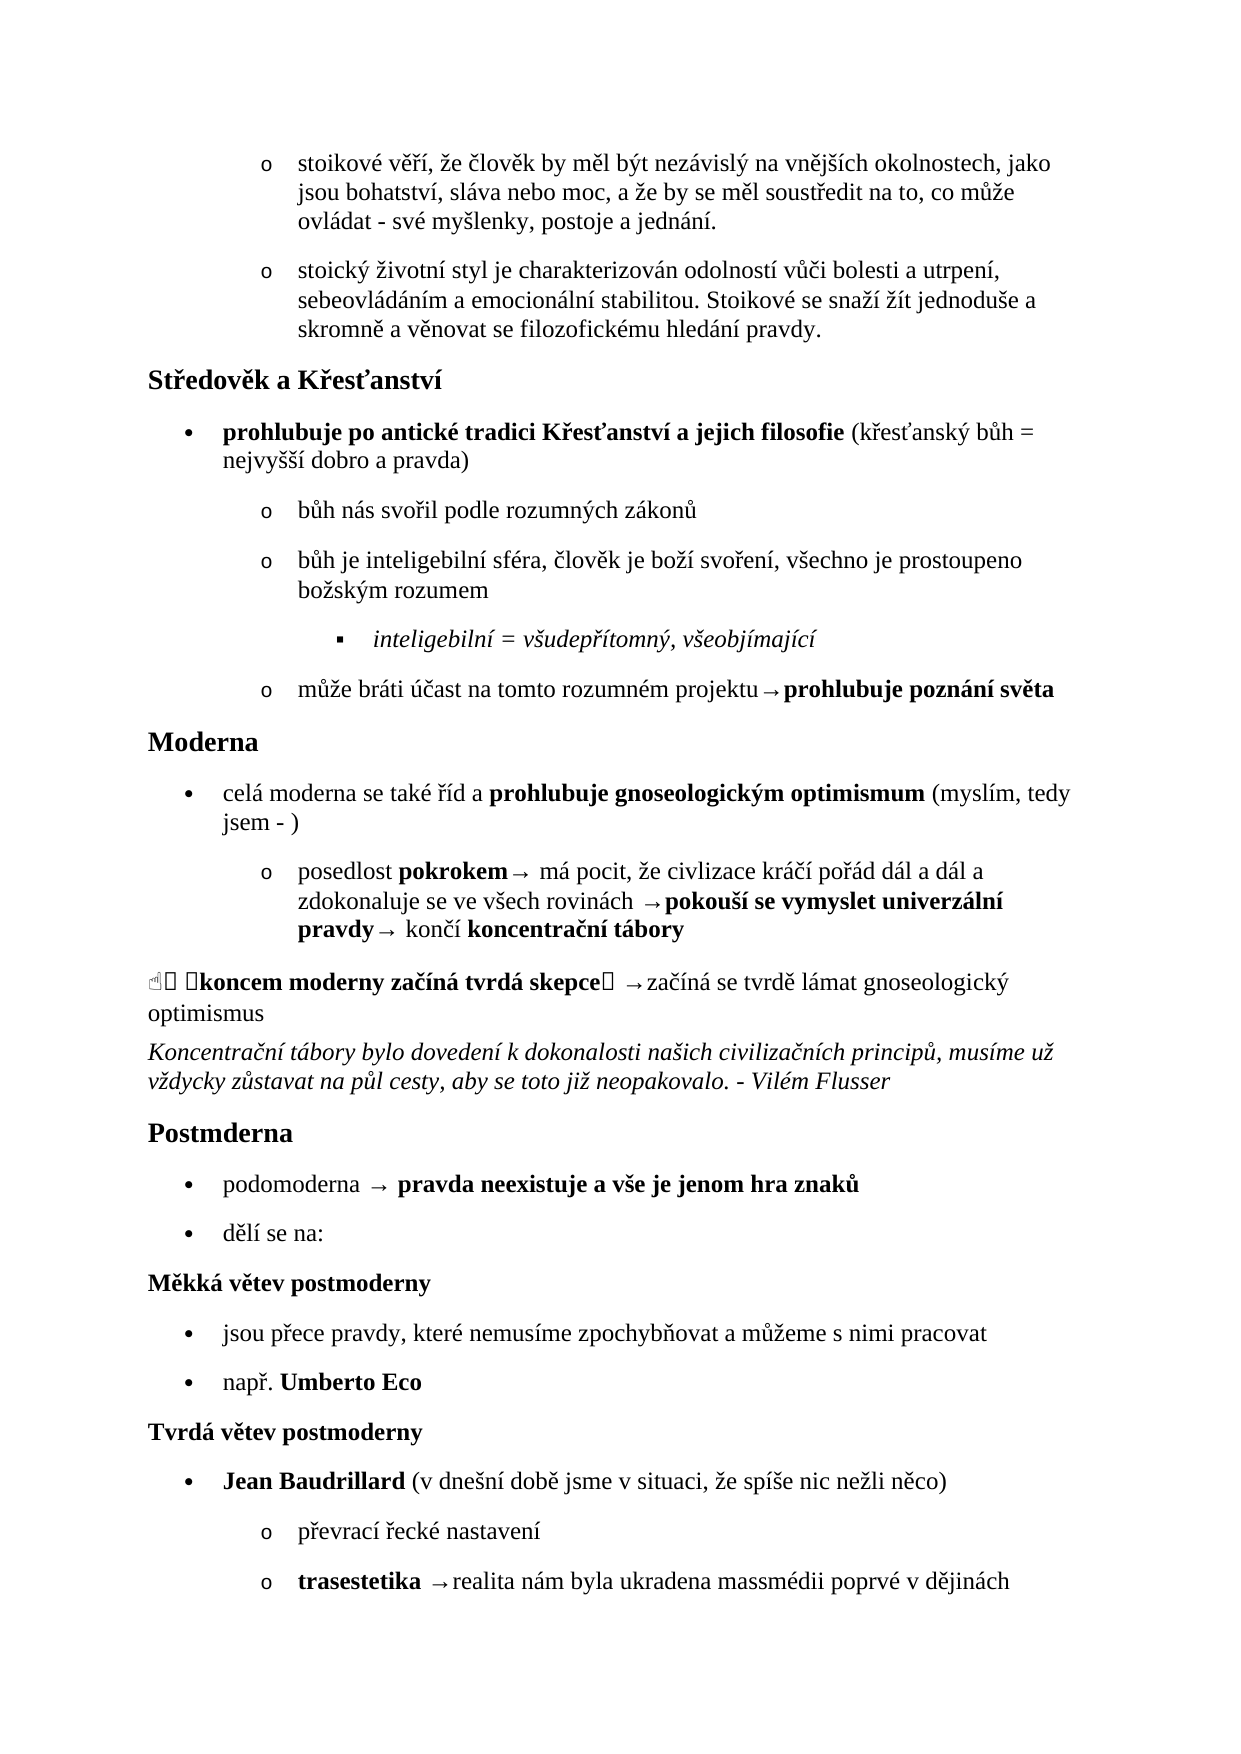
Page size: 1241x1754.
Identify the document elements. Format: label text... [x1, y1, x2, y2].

text Tvrdá větev postmoderny [148, 1417, 1093, 1446]
list stoikové věří, že člověk by měl být nezávislý na vnějších okolnostech, jako jsou bohatství, sláva nebo moc, a že by se měl soustředit na to, co může ovládat - své myšlenky, postoje a jednání. [260, 148, 1093, 235]
list podomoderna → pravda neexistuje a vše je jenom hra znaků [185, 1169, 1093, 1198]
list bůh je inteligebilní sféra, člověk je boží svoření, všechno je prostoupeno božským rozumem [260, 545, 1093, 604]
list stoický životní styl je charakterizován odolností vůči bolesti a utrpení, sebeovládáním a emocionální stabilitou. Stoikové se snaží žít jednoduše a skromně a věnovat se filozofickému hledání pravdy. [260, 256, 1093, 343]
text Měkká větev postmoderny [148, 1268, 1093, 1297]
text ☝🏼 🚨koncem moderny začíná tvrdá skepce🚨 →začíná se tvrdě lámat gnoseologický optimismus [148, 964, 1093, 1027]
subtitle Moderna [148, 724, 1093, 757]
list dělí se na: [185, 1218, 1093, 1247]
list převrací řecké nastavení [260, 1516, 1093, 1546]
text Koncentrační tábory bylo dovedení k dokonalosti našich civilizačních principů, musíme už vždycky zůstavat na půl cesty, aby se toto již neopakovalo. - Vilém Flusser [148, 1037, 1093, 1095]
subtitle Postmderna [148, 1116, 1093, 1148]
list jsou přece pravdy, které nemusíme zpochybňovat a můžeme s nimi pracovat [185, 1318, 1093, 1346]
list posedlost pokrokem→ má pocit, že civlizace kráčí pořád dál a dál a zdokonaluje se ve všech rovinách →pokouší se vymyslet univerzální pravdy→ končí koncentrační tábory [260, 856, 1093, 943]
list inteligebilní = všudepřítomný, všeobjímající [335, 624, 1093, 653]
list Jean Baudrillard (v dnešní době jsme v situaci, že spíše nic nežli něco) [185, 1466, 1093, 1495]
list může bráti účast na tomto rozumném projektu→prohlubuje poznání světa [260, 674, 1093, 704]
list trasestetika →realita nám byla ukradena massmédii poprvé v dějinách [260, 1566, 1093, 1596]
subtitle Středověk a Křesťanství [148, 363, 1093, 396]
list celá moderna se také říd a prohlubuje gnoseologickým optimismum (myslím, tedy jsem - ) [185, 778, 1093, 835]
list bůh nás svořil podle rozumných zákonů [260, 495, 1093, 524]
list např. Umberto Eco [185, 1367, 1093, 1396]
list prohlubuje po antické tradici Křesťanství a jejich filosofie (křesťanský bůh = nejvyšší dobro a pravda) [185, 417, 1093, 474]
